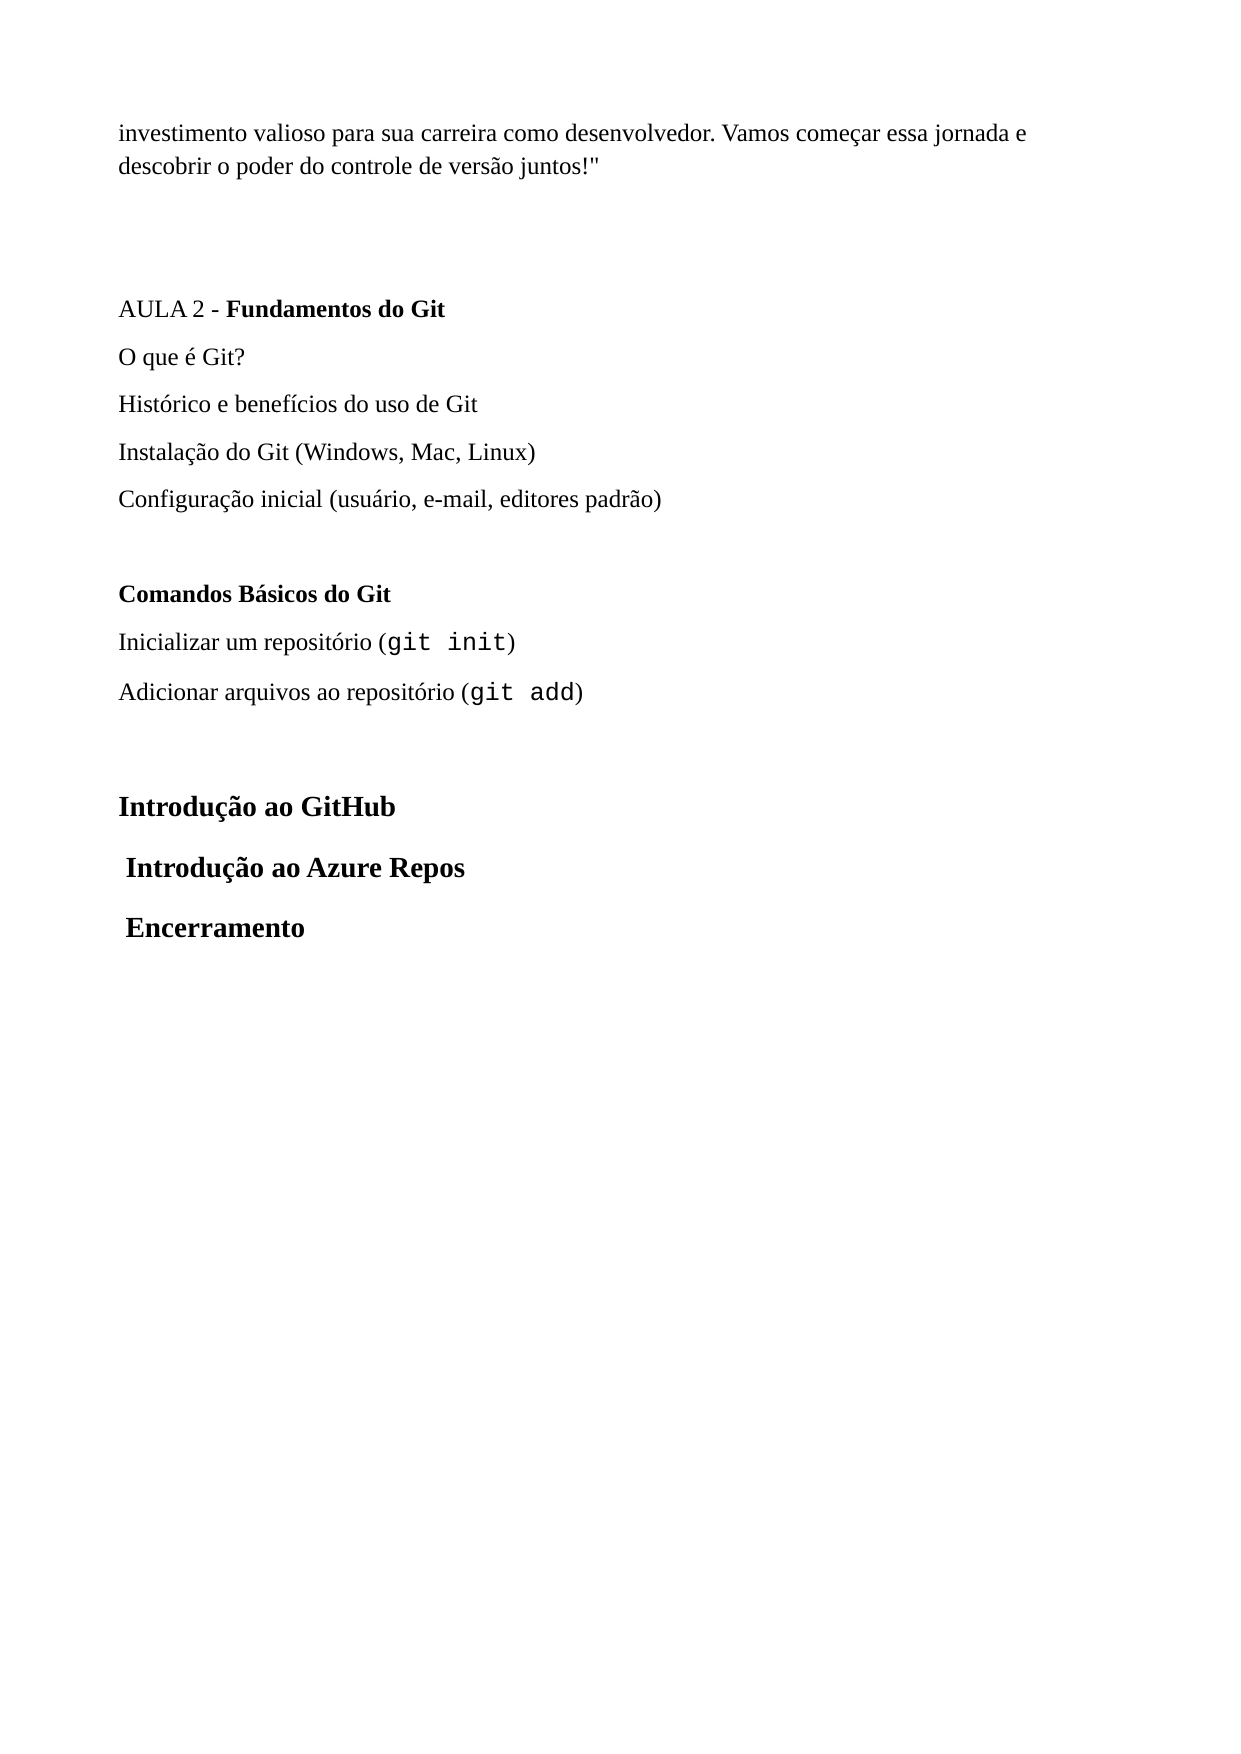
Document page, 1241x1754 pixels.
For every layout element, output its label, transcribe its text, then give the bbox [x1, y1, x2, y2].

text AULA 2 - Fundamentos do Git [118, 294, 1122, 323]
text O que é Git? [118, 342, 1122, 370]
subtitle Introdução ao Azure Repos [118, 850, 1122, 883]
text Adicionar arquivos ao repositório (git add) [118, 677, 1122, 708]
text Histórico e benefícios do uso de Git [118, 389, 1122, 418]
text Comandos Básicos do Git [118, 579, 1122, 608]
text Inicializar um repositório (git init) [118, 627, 1122, 658]
text investimento valioso para sua carreira como desenvolvedor. Vamos começar essa jornada e descobrir o poder do controle de versão juntos!" [118, 118, 1122, 180]
subtitle Introdução ao GitHub [118, 789, 1122, 823]
text Configuração inicial (usuário, e-mail, editores padrão) [118, 484, 1122, 513]
text Instalação do Git (Windows, Mac, Linux) [118, 437, 1122, 466]
subtitle Encerramento [118, 911, 1122, 944]
